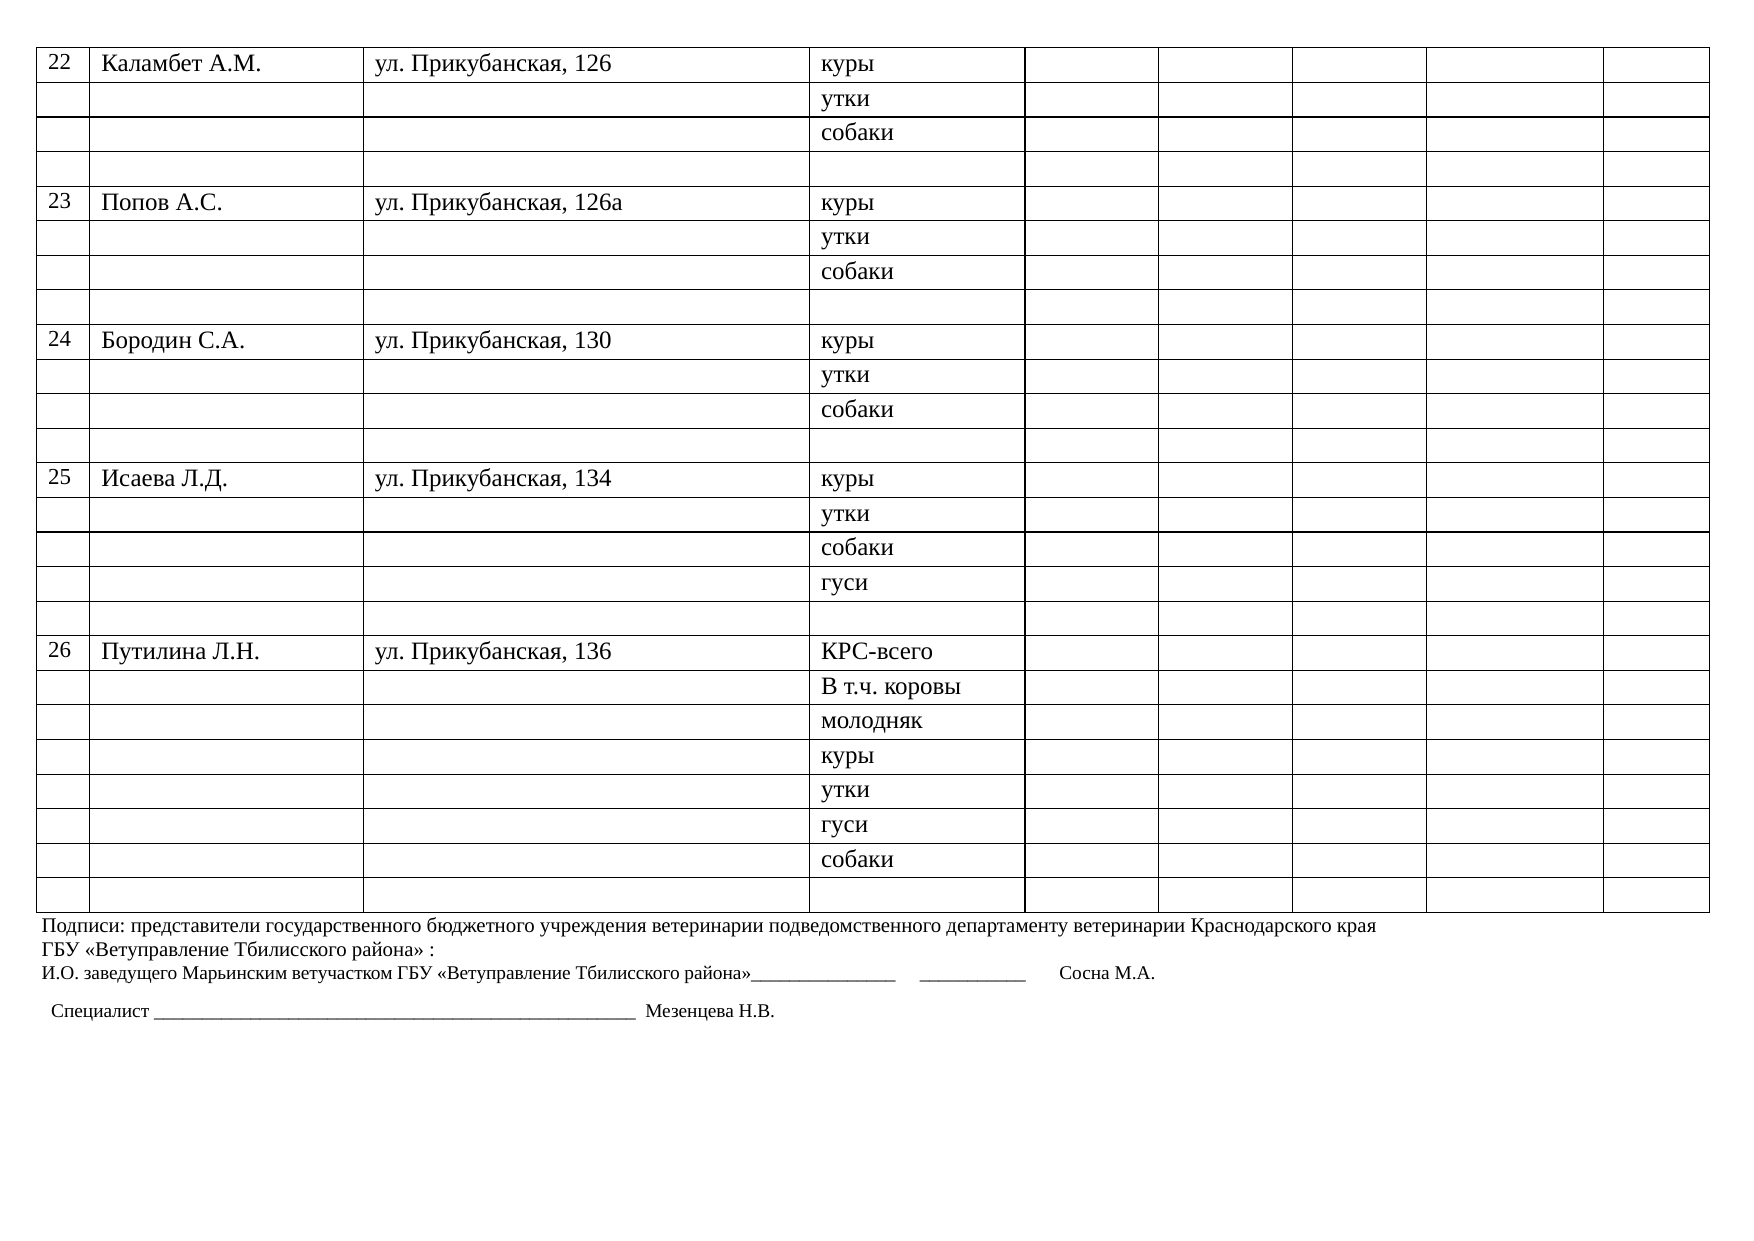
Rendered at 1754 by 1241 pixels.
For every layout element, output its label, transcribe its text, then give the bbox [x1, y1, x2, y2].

table_cell [1159, 152, 1292, 186]
table_cell [1604, 775, 1709, 808]
table_cell [1293, 429, 1426, 462]
table_cell [1604, 256, 1709, 289]
table_cell [364, 290, 809, 324]
table_cell [1026, 809, 1158, 843]
table_cell [1293, 636, 1426, 670]
table_cell [37, 152, 89, 186]
table_cell [1604, 498, 1709, 531]
table_cell [37, 533, 89, 566]
table_cell [1159, 256, 1292, 289]
table_cell [90, 844, 363, 877]
table_cell ул. Прикубанская, 134 [364, 463, 809, 497]
table_cell [37, 844, 89, 877]
table_cell [1604, 394, 1709, 428]
table_cell [1293, 83, 1426, 116]
table_cell утки [810, 221, 1024, 255]
table_cell [1159, 775, 1292, 808]
table_cell [90, 878, 363, 912]
table_cell [364, 671, 809, 704]
table_cell [1604, 740, 1709, 773]
table_cell [1427, 602, 1603, 635]
table_cell [1427, 844, 1603, 877]
table_cell [1159, 878, 1292, 912]
table_cell [1604, 844, 1709, 877]
table_cell Путилина Л.Н. [90, 636, 363, 670]
table_cell [1293, 567, 1426, 601]
table_cell [1604, 48, 1709, 82]
table_cell [90, 83, 363, 116]
table_cell [1026, 325, 1158, 358]
table_cell [1159, 48, 1292, 82]
table_cell [1026, 118, 1158, 151]
table_cell [810, 152, 1024, 186]
table_cell [810, 602, 1024, 635]
table_cell [1026, 878, 1158, 912]
table_cell утки [810, 360, 1024, 393]
table_cell 22 [37, 48, 89, 82]
table_cell [1293, 221, 1426, 255]
table_cell [1293, 325, 1426, 358]
table_cell куры [810, 48, 1024, 82]
table_cell [1026, 83, 1158, 116]
table_cell [364, 498, 809, 531]
table_cell [1159, 636, 1292, 670]
table_cell [364, 221, 809, 255]
table_cell [1159, 118, 1292, 151]
table_cell [364, 602, 809, 635]
table_cell [1293, 498, 1426, 531]
table_cell [37, 567, 89, 601]
table_cell [1026, 498, 1158, 531]
table_cell 24 [37, 325, 89, 358]
table_cell [1604, 221, 1709, 255]
table_cell [37, 671, 89, 704]
table_cell [1427, 533, 1603, 566]
table_cell [1293, 118, 1426, 151]
table_cell [37, 775, 89, 808]
table_cell ул. Прикубанская, 130 [364, 325, 809, 358]
table_cell [1159, 740, 1292, 773]
table_cell [1427, 567, 1603, 601]
table_cell [37, 602, 89, 635]
table_cell [364, 83, 809, 116]
table_cell [1026, 567, 1158, 601]
table_cell [1159, 463, 1292, 497]
table_cell утки [810, 775, 1024, 808]
table_cell [37, 394, 89, 428]
table_cell [1427, 809, 1603, 843]
table_cell [1159, 221, 1292, 255]
table_cell [90, 290, 363, 324]
table_cell [1159, 705, 1292, 739]
table_cell [37, 705, 89, 739]
table_cell [1159, 809, 1292, 843]
table_cell [1427, 636, 1603, 670]
table_cell [1604, 636, 1709, 670]
table_cell [1604, 533, 1709, 566]
table_cell [37, 809, 89, 843]
table_cell [90, 221, 363, 255]
table_cell [364, 705, 809, 739]
table_cell [1159, 394, 1292, 428]
table_cell [1293, 809, 1426, 843]
table_cell [1293, 394, 1426, 428]
table_cell [90, 775, 363, 808]
table_cell молодняк [810, 705, 1024, 739]
table_cell [37, 498, 89, 531]
table_cell [1293, 463, 1426, 497]
table_cell [1604, 290, 1709, 324]
table_cell [90, 152, 363, 186]
table_cell [1293, 360, 1426, 393]
table_cell [1159, 567, 1292, 601]
table_cell [90, 567, 363, 601]
table_cell ул. Прикубанская, 126а [364, 187, 809, 220]
table_cell [1427, 671, 1603, 704]
table_cell [1604, 360, 1709, 393]
table_cell [1427, 48, 1603, 82]
table_cell [1026, 429, 1158, 462]
table_cell [1159, 844, 1292, 877]
table_cell [1427, 187, 1603, 220]
table_cell [90, 705, 363, 739]
table_cell [1026, 705, 1158, 739]
table_cell собаки [810, 844, 1024, 877]
table_cell утки [810, 498, 1024, 531]
table_cell [1427, 118, 1603, 151]
table_cell [1604, 878, 1709, 912]
table_cell [90, 602, 363, 635]
table_cell [1026, 187, 1158, 220]
table_cell [1026, 671, 1158, 704]
table_cell Исаева Л.Д. [90, 463, 363, 497]
table_cell [1604, 463, 1709, 497]
table_cell [90, 740, 363, 773]
table_cell [1604, 83, 1709, 116]
text ГБУ «Ветуправление Тбилисского района» : [41, 937, 1713, 961]
table_cell [1159, 533, 1292, 566]
table_cell [1427, 878, 1603, 912]
table_cell Попов А.С. [90, 187, 363, 220]
table_cell [364, 844, 809, 877]
table_cell [1604, 429, 1709, 462]
table_cell [90, 533, 363, 566]
table_cell [1604, 567, 1709, 601]
table_cell [37, 740, 89, 773]
table_cell куры [810, 740, 1024, 773]
table_cell [37, 360, 89, 393]
table_cell [1026, 290, 1158, 324]
table_cell [1026, 48, 1158, 82]
table_cell [1026, 360, 1158, 393]
table_cell [1026, 152, 1158, 186]
table_cell собаки [810, 394, 1024, 428]
table_cell [1427, 740, 1603, 773]
table_cell [1293, 878, 1426, 912]
table_cell ул. Прикубанская, 136 [364, 636, 809, 670]
table_cell [90, 256, 363, 289]
table_cell [1293, 152, 1426, 186]
table_cell куры [810, 463, 1024, 497]
table_cell В т.ч. коровы [810, 671, 1024, 704]
table_cell [1026, 463, 1158, 497]
table_cell [90, 671, 363, 704]
table_cell [1159, 360, 1292, 393]
text Специалист __________________________________________________ Мезенцева Н.В. [41, 999, 1713, 1038]
table_cell куры [810, 187, 1024, 220]
table_cell [810, 290, 1024, 324]
table_cell [1293, 48, 1426, 82]
table_cell [37, 221, 89, 255]
table_cell [1427, 152, 1603, 186]
table_cell [1427, 463, 1603, 497]
table_cell [364, 740, 809, 773]
table_cell [1159, 187, 1292, 220]
table_cell [364, 394, 809, 428]
text И.О. заведущего Марьинским ветучастком ГБУ «Ветуправление Тбилисского района»_______________ ___________ Сосна М.А. [41, 961, 1713, 999]
table_cell [364, 429, 809, 462]
table_cell [1293, 256, 1426, 289]
table_cell [1293, 602, 1426, 635]
table_cell гуси [810, 567, 1024, 601]
table_cell КРС-всего [810, 636, 1024, 670]
table_cell [1427, 83, 1603, 116]
table_cell [90, 360, 363, 393]
table_cell собаки [810, 533, 1024, 566]
table_cell [364, 533, 809, 566]
table_cell [1293, 844, 1426, 877]
table_cell [1026, 256, 1158, 289]
table_cell [1604, 671, 1709, 704]
table_cell [1293, 187, 1426, 220]
table_cell 26 [37, 636, 89, 670]
table_cell [364, 256, 809, 289]
table_cell ул. Прикубанская, 126 [364, 48, 809, 82]
table_cell [1427, 775, 1603, 808]
table_cell [1159, 602, 1292, 635]
table_cell [1427, 290, 1603, 324]
table_cell [90, 498, 363, 531]
table_cell [90, 809, 363, 843]
table_cell [364, 152, 809, 186]
table_cell [810, 878, 1024, 912]
table_cell [1159, 325, 1292, 358]
table_cell собаки [810, 256, 1024, 289]
table_cell [1159, 498, 1292, 531]
table_cell [1427, 394, 1603, 428]
table_cell [364, 360, 809, 393]
table_cell [1026, 602, 1158, 635]
table_cell [1427, 360, 1603, 393]
table_cell [37, 429, 89, 462]
table_cell собаки [810, 118, 1024, 151]
table_cell [37, 118, 89, 151]
table_cell Бородин С.А. [90, 325, 363, 358]
table_cell [1293, 671, 1426, 704]
table_cell [1604, 187, 1709, 220]
table_cell [364, 878, 809, 912]
table_cell [1026, 636, 1158, 670]
table_cell [1026, 775, 1158, 808]
table_cell [1159, 671, 1292, 704]
table_cell [90, 429, 363, 462]
table_cell куры [810, 325, 1024, 358]
table_cell [1159, 290, 1292, 324]
table_cell [1604, 809, 1709, 843]
table_cell [1604, 602, 1709, 635]
table_cell [1159, 83, 1292, 116]
table_cell [1427, 705, 1603, 739]
table_cell [1427, 221, 1603, 255]
table_cell 23 [37, 187, 89, 220]
table_cell гуси [810, 809, 1024, 843]
table_cell [1604, 118, 1709, 151]
table_cell [37, 878, 89, 912]
table_cell [37, 290, 89, 324]
table_cell [1026, 844, 1158, 877]
table_cell [1293, 705, 1426, 739]
table_cell [364, 567, 809, 601]
table_cell [1427, 256, 1603, 289]
table_cell [364, 118, 809, 151]
table_cell [90, 118, 363, 151]
table_cell [1427, 498, 1603, 531]
table_cell [364, 809, 809, 843]
table_cell Каламбет А.М. [90, 48, 363, 82]
table_cell [1026, 533, 1158, 566]
table_cell [1427, 429, 1603, 462]
table_cell [1026, 394, 1158, 428]
text Подписи: представители государственного бюджетного учреждения ветеринарии подведомственного департаменту ветеринарии Краснодарского края [41, 913, 1713, 937]
table_cell [1026, 740, 1158, 773]
table_cell [90, 394, 363, 428]
table_cell [1604, 152, 1709, 186]
table_cell 25 [37, 463, 89, 497]
table_cell [1604, 705, 1709, 739]
table_cell [1293, 290, 1426, 324]
table_cell [364, 775, 809, 808]
table_cell [37, 256, 89, 289]
table_cell [810, 429, 1024, 462]
table_cell [1293, 740, 1426, 773]
table_cell [37, 83, 89, 116]
table_cell [1159, 429, 1292, 462]
table_cell [1026, 221, 1158, 255]
table_cell [1293, 775, 1426, 808]
table_cell [1293, 533, 1426, 566]
table_cell утки [810, 83, 1024, 116]
table_cell [1427, 325, 1603, 358]
table_cell [1604, 325, 1709, 358]
